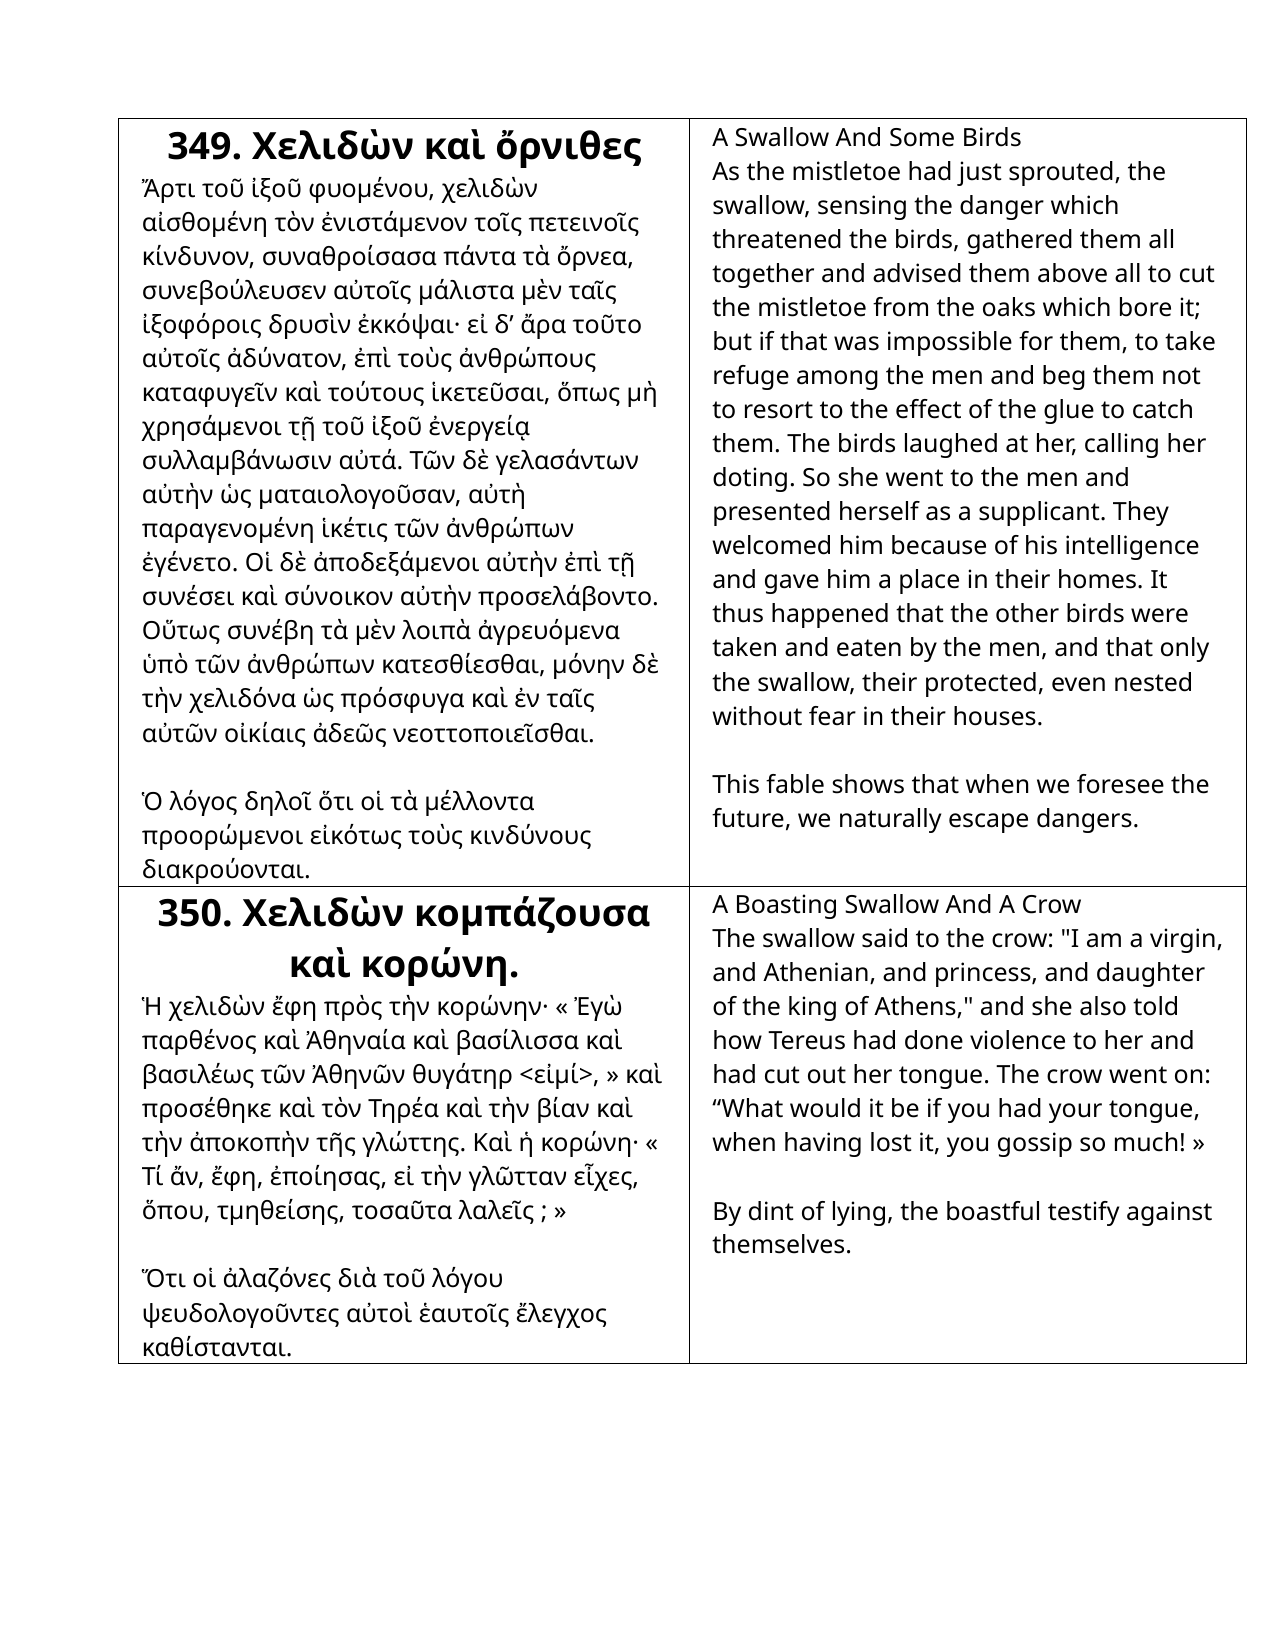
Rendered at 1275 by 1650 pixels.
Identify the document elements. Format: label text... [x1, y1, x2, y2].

table_cell A Swallow And Some Birds As the mistletoe had just sprouted, the swallow, sensing the danger which threatened the birds, gathered them all together and advised them above all to cut the mistletoe from the oaks which bore it; but if that was impossible for them, to take refuge among the men and beg them not to resort to the effect of the glue to catch them. The birds laughed at her, calling her doting. So she went to the men and presented herself as a supplicant. They welcomed him because of his intelligence and gave him a place in their homes. It thus happened that the other birds were taken and eaten by the men, and that only the swallow, their protected, even nested without fear in their houses. This fable shows that when we foresee the future, we naturally escape dangers. [690, 119, 1246, 886]
table_cell 350. Χελιδὼν κομπάζουσα καὶ κορώνη. Ἡ χελιδὼν ἔφη πρὸς τὴν κορώνην· « Ἐγὼ παρθένος καὶ Ἀθηναία καὶ βασίλισσα καὶ βασιλέως τῶν Ἀθηνῶν θυγάτηρ <εἰμί>, » καὶ προσέθηκε καὶ τὸν Τηρέα καὶ τὴν βίαν καὶ τὴν ἀποκοπὴν τῆς γλώττης. Καὶ ἡ κορώνη· « Τί ἄν, ἔφη, ἐποίησας, εἰ τὴν γλῶτταν εἶχες, ὅπου, τμηθείσης, τοσαῦτα λαλεῖς ; » Ὅτι οἱ ἀλαζόνες διὰ τοῦ λόγου ψευδολογοῦντες αὐτοὶ ἑαυτοῖς ἔλεγχος καθίστανται. [119, 887, 689, 1363]
table_cell A Boasting Swallow And A Crow The swallow said to the crow: "I am a virgin, and Athenian, and princess, and daughter of the king of Athens," and she also told how Tereus had done violence to her and had cut out her tongue. The crow went on: “What would it be if you had your tongue, when having lost it, you gossip so much! » By dint of lying, the boastful testify against themselves. [690, 887, 1246, 1363]
table_cell 349. Χελιδὼν καὶ ὄρνιθες Ἄρτι τοῦ ἰξοῦ φυομένου, χελιδὼν αἰσθομένη τὸν ἐνιστάμενον τοῖς πετεινοῖς κίνδυνον, συναθροίσασα πάντα τὰ ὄρνεα, συνεβούλευσεν αὐτοῖς μάλιστα μὲν ταῖς ἰξοφόροις δρυσὶν ἐκκόψαι· εἰ δ’ ἄρα τοῦτο αὐτοῖς ἀδύνατον, ἐπὶ τοὺς ἀνθρώπους καταφυγεῖν καὶ τούτους ἱκετεῦσαι, ὅπως μὴ χρησάμενοι τῇ τοῦ ἰξοῦ ἐνεργείᾳ συλλαμβάνωσιν αὐτά. Τῶν δὲ γελασάντων αὐτὴν ὡς ματαιολογοῦσαν, αὐτὴ παραγενομένη ἱκέτις τῶν ἀνθρώπων ἐγένετο. Οἱ δὲ ἀποδεξάμενοι αὐτὴν ἐπὶ τῇ συνέσει καὶ σύνοικον αὐτὴν προσελάβοντο. Οὕτως συνέβη τὰ μὲν λοιπὰ ἀγρευόμενα ὑπὸ τῶν ἀνθρώπων κατεσθίεσθαι, μόνην δὲ τὴν χελιδόνα ὡς πρόσφυγα καὶ ἐν ταῖς αὐτῶν οἰκίαις ἀδεῶς νεοττοποιεῖσθαι. Ὁ λόγος δηλοῖ ὅτι οἱ τὰ μέλλοντα προορώμενοι εἰκότως τοὺς κινδύνους διακρούονται. [119, 119, 689, 886]
